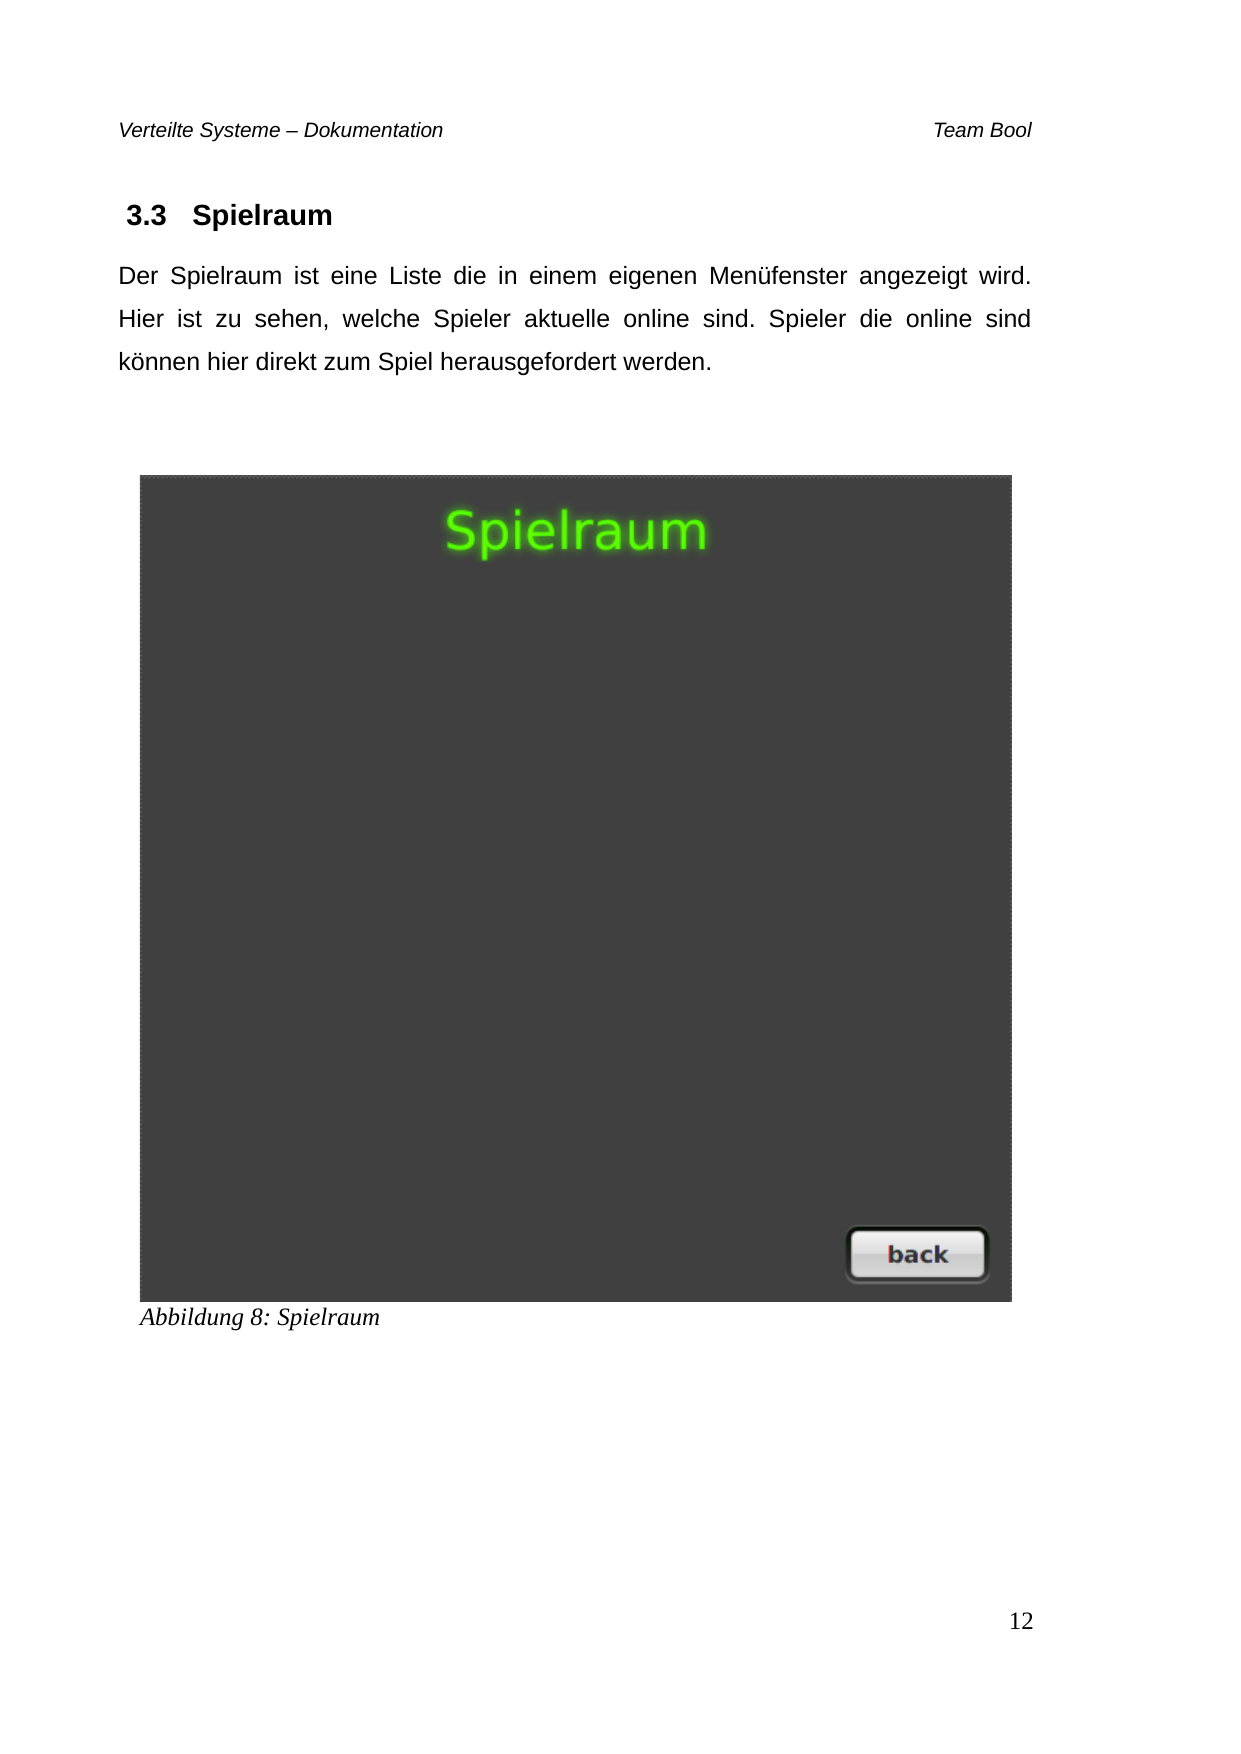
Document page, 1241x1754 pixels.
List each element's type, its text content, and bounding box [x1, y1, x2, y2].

text Abbildung 8: Spielraum [140, 1302, 1012, 1331]
picture [139, 475, 1012, 1302]
subtitle Spielraum [118, 198, 1033, 231]
text Der Spielraum ist eine Liste die in einem eigenen Menüfenster angezeigt wird. Hier ist zu sehen, welche Spieler aktuelle online sind. Spieler die online sind können hier direkt zum Spiel herausgefordert werden. [118, 261, 1033, 376]
